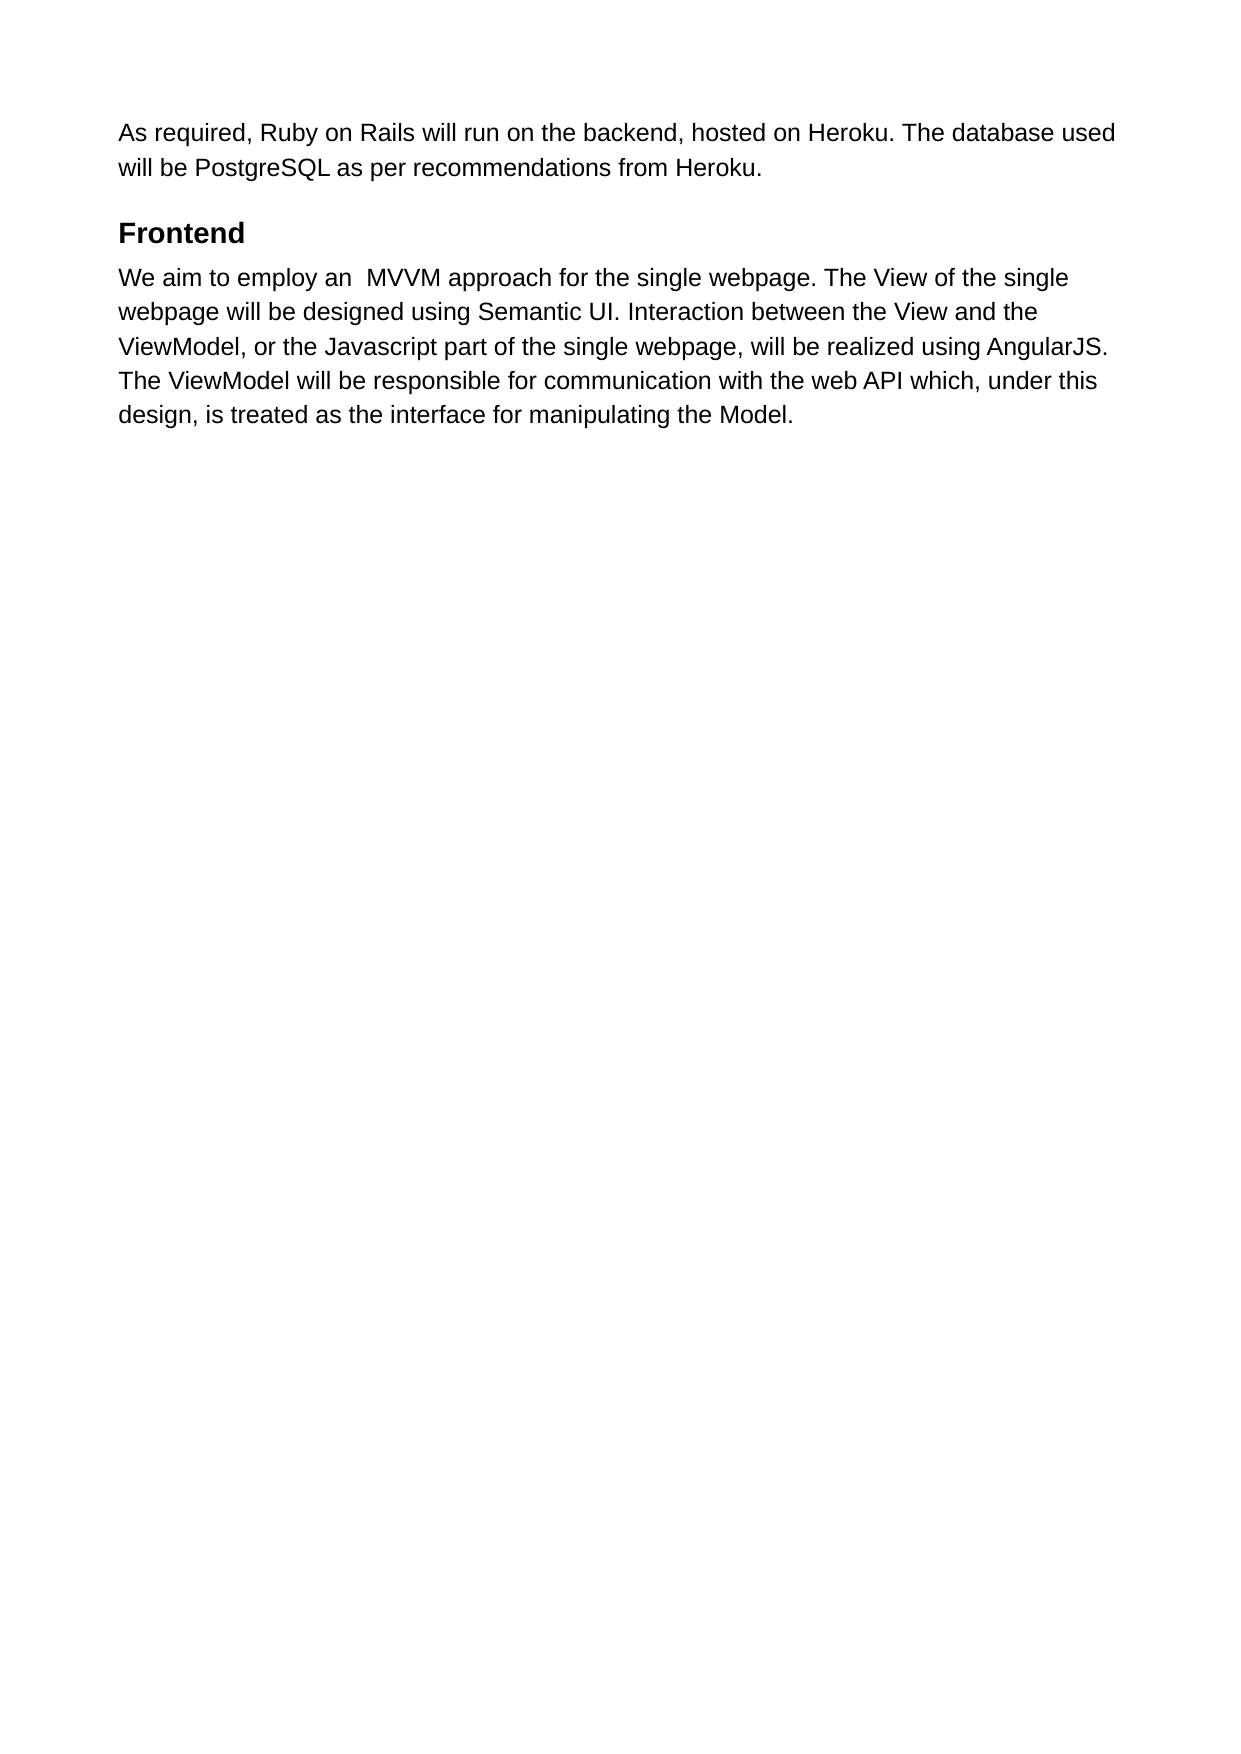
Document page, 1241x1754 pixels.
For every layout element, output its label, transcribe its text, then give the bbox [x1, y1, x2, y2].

text We aim to employ an MVVM approach for the single webpage. The View of the single webpage will be designed using Semantic UI. Interaction between the View and the ViewModel, or the Javascript part of the single webpage, will be realized using AngularJS. The ViewModel will be responsible for communication with the web API which, under this design, is treated as the interface for manipulating the Model. [118, 262, 1122, 429]
subtitle Frontend [118, 216, 1122, 250]
text As required, Ruby on Rails will run on the backend, hosted on Heroku. The database used will be PostgreSQL as per recommendations from Heroku. [118, 118, 1122, 181]
